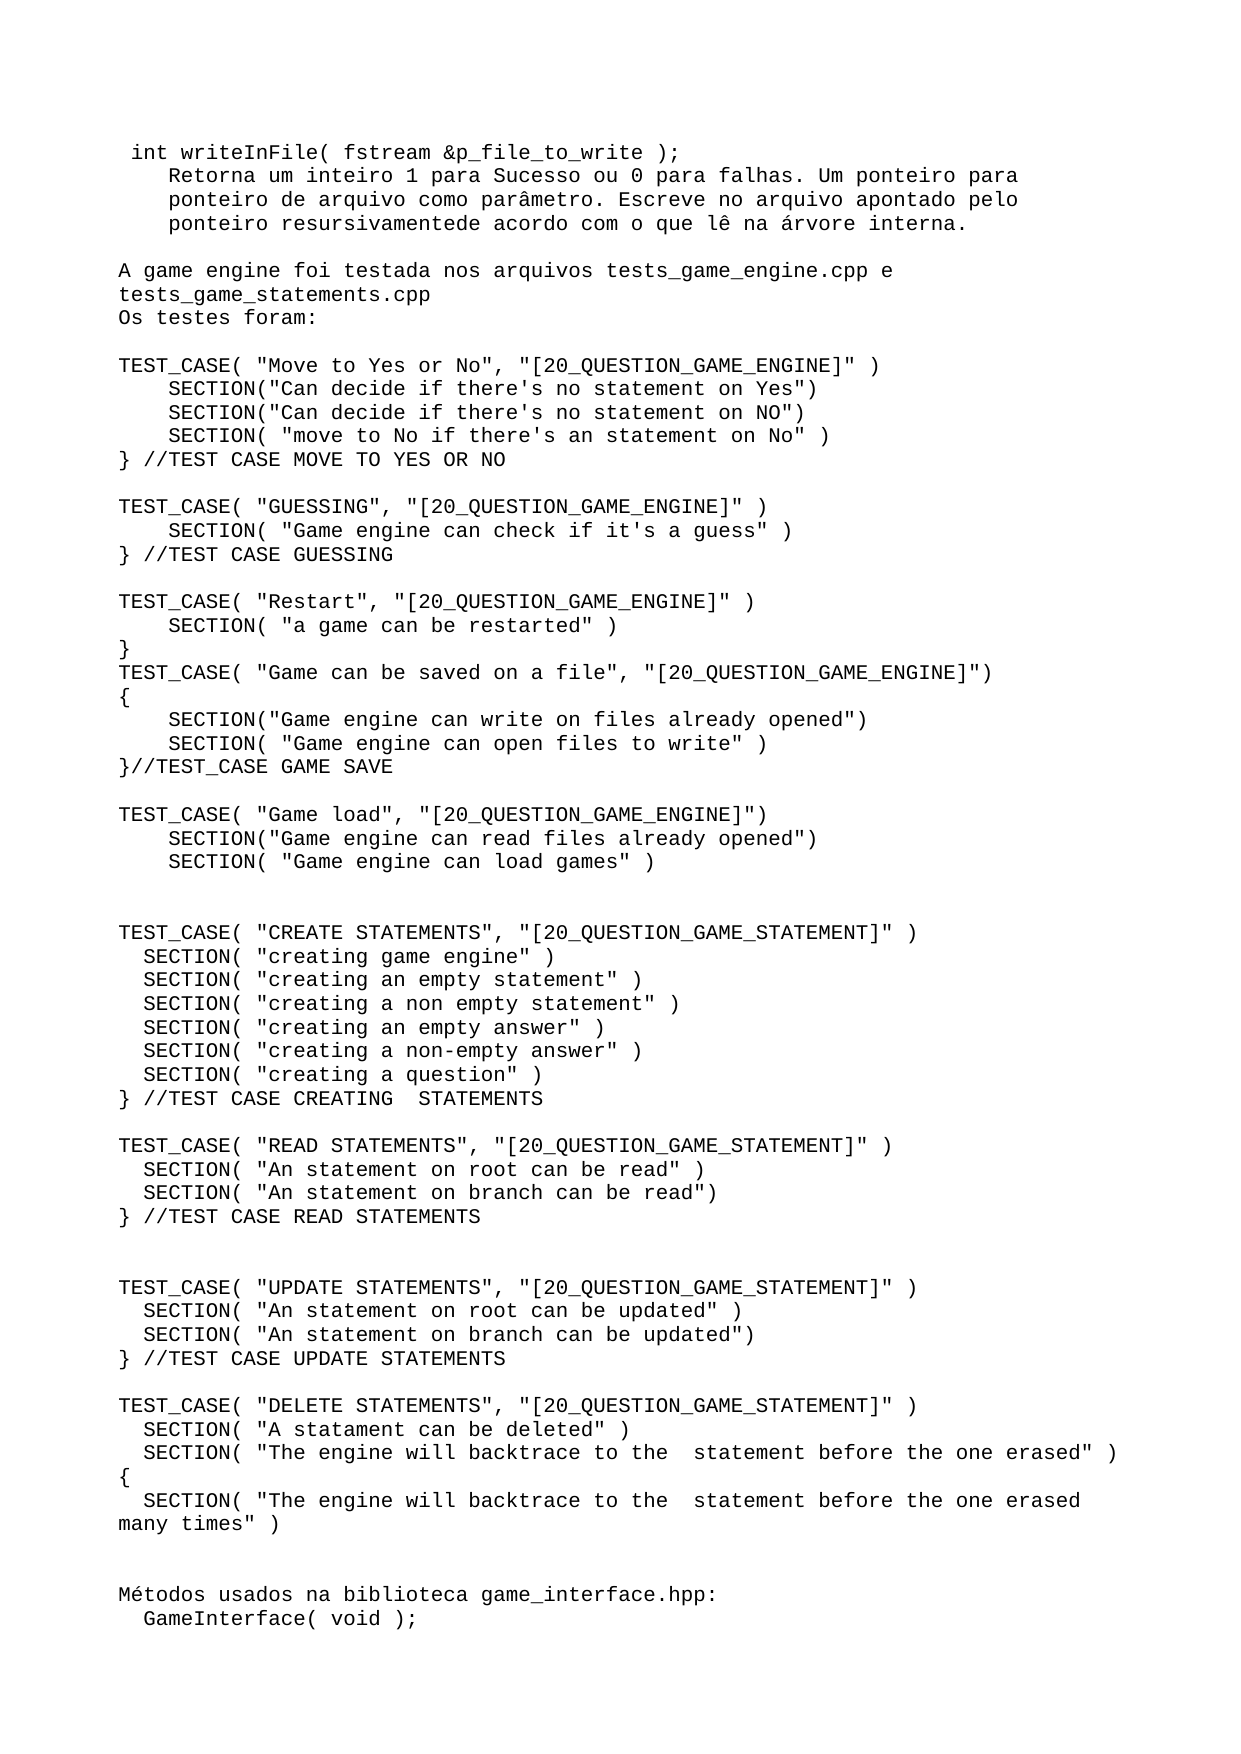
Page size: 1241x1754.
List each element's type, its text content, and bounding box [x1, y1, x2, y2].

text SECTION( "The engine will backtrace to the statement before the one erased many times" ) [118, 1489, 1122, 1537]
text int writeInFile( fstream &p_file_to_write ); [118, 142, 1122, 165]
text SECTION( "creating a non empty statement" ) [118, 993, 1122, 1017]
text } //TEST CASE CREATING STATEMENTS [118, 1088, 1122, 1111]
text TEST_CASE( "Restart", "[20_QUESTION_GAME_ENGINE]" ) [118, 591, 1122, 615]
text SECTION("Game engine can write on files already opened") [118, 709, 1122, 733]
text SECTION( "move to No if there's an statement on No" ) [118, 426, 1122, 449]
text SECTION( "creating game engine" ) [118, 946, 1122, 969]
text SECTION("Can decide if there's no statement on Yes") [118, 378, 1122, 402]
text TEST_CASE( "Move to Yes or No", "[20_QUESTION_GAME_ENGINE]" ) [118, 354, 1122, 378]
text ponteiro resursivamentede acordo com o que lê na árvore interna. [118, 213, 1122, 236]
text SECTION( "The engine will backtrace to the statement before the one erased" ){ [118, 1442, 1122, 1489]
text SECTION( "Game engine can load games" ) [118, 851, 1122, 875]
text } //TEST CASE MOVE TO YES OR NO [118, 449, 1122, 473]
text TEST_CASE( "Game can be saved on a file", "[20_QUESTION_GAME_ENGINE]") [118, 662, 1122, 686]
text } [118, 638, 1122, 662]
text SECTION("Game engine can read files already opened") [118, 827, 1122, 851]
text A game engine foi testada nos arquivos tests_game_engine.cpp e tests_game_statements.cpp [118, 260, 1122, 307]
text SECTION( "A statament can be deleted" ) [118, 1419, 1122, 1442]
text TEST_CASE( "CREATE STATEMENTS", "[20_QUESTION_GAME_STATEMENT]" ) [118, 922, 1122, 946]
text } //TEST CASE UPDATE STATEMENTS [118, 1348, 1122, 1371]
text SECTION( "Game engine can open files to write" ) [118, 733, 1122, 757]
text Retorna um inteiro 1 para Sucesso ou 0 para falhas. Um ponteiro para [118, 165, 1122, 189]
text Os testes foram: [118, 307, 1122, 331]
text TEST_CASE( "READ STATEMENTS", "[20_QUESTION_GAME_STATEMENT]" ) [118, 1135, 1122, 1158]
text Métodos usados na biblioteca game_interface.hpp: [118, 1584, 1122, 1608]
text } //TEST CASE GUESSING [118, 544, 1122, 567]
text SECTION( "An statement on root can be read" ) [118, 1158, 1122, 1182]
text TEST_CASE( "UPDATE STATEMENTS", "[20_QUESTION_GAME_STATEMENT]" ) [118, 1277, 1122, 1300]
text SECTION( "creating an empty statement" ) [118, 969, 1122, 993]
text SECTION( "Game engine can check if it's a guess" ) [118, 520, 1122, 544]
text { [118, 686, 1122, 709]
text TEST_CASE( "DELETE STATEMENTS", "[20_QUESTION_GAME_STATEMENT]" ) [118, 1395, 1122, 1419]
text GameInterface( void ); [118, 1608, 1122, 1631]
text }//TEST_CASE GAME SAVE [118, 757, 1122, 780]
text SECTION( "creating a non-empty answer" ) [118, 1040, 1122, 1064]
text SECTION( "a game can be restarted" ) [118, 615, 1122, 638]
text SECTION("Can decide if there's no statement on NO") [118, 402, 1122, 426]
text SECTION( "An statement on branch can be updated") [118, 1324, 1122, 1348]
text SECTION( "creating a question" ) [118, 1064, 1122, 1088]
text ponteiro de arquivo como parâmetro. Escreve no arquivo apontado pelo [118, 189, 1122, 213]
text TEST_CASE( "Game load", "[20_QUESTION_GAME_ENGINE]") [118, 804, 1122, 827]
text TEST_CASE( "GUESSING", "[20_QUESTION_GAME_ENGINE]" ) [118, 496, 1122, 520]
text } //TEST CASE READ STATEMENTS [118, 1206, 1122, 1229]
text SECTION( "An statement on branch can be read") [118, 1182, 1122, 1206]
text SECTION( "An statement on root can be updated" ) [118, 1300, 1122, 1324]
text SECTION( "creating an empty answer" ) [118, 1017, 1122, 1040]
